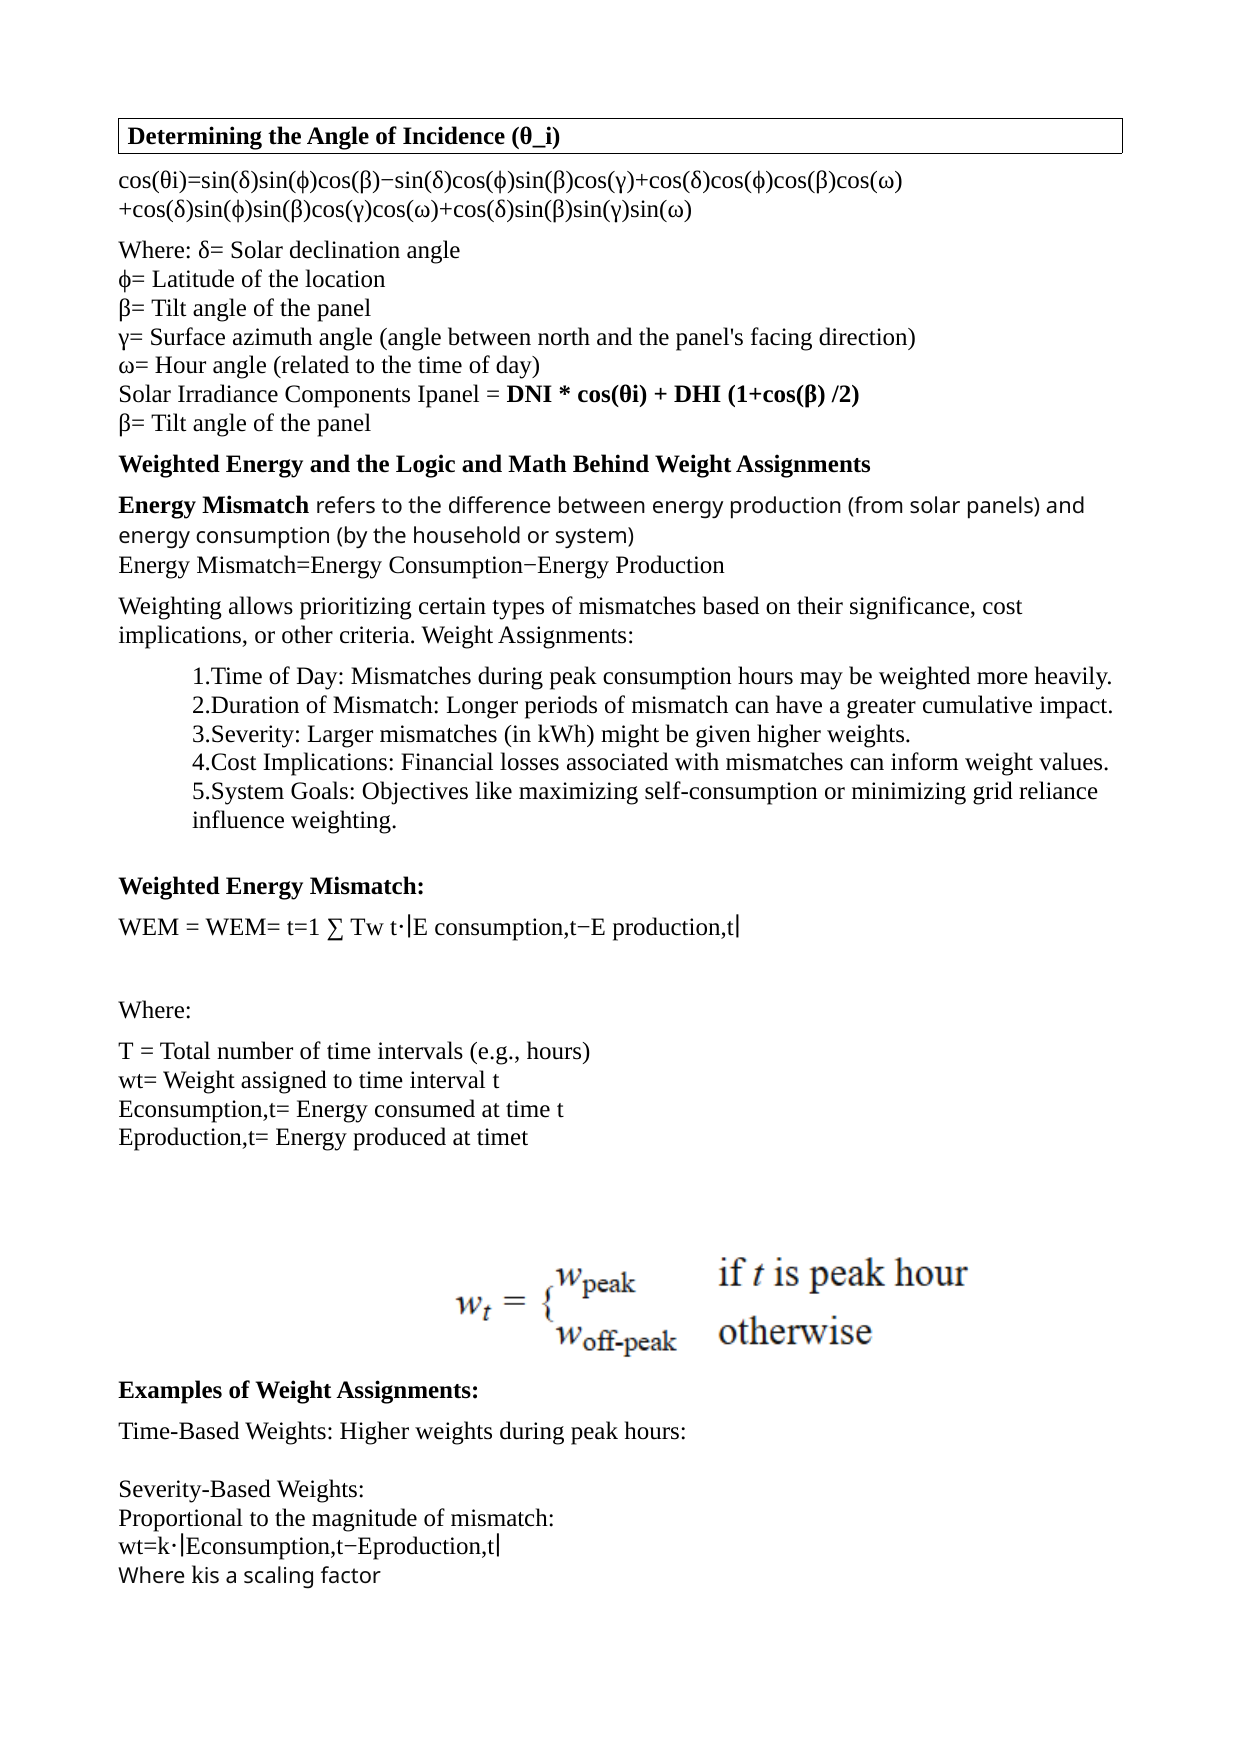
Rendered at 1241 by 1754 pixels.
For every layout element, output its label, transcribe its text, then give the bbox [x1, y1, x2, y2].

list Cost Implications: Financial losses associated with mismatches can inform weight values. [118, 747, 1122, 776]
list System Goals: Objectives like maximizing self-consumption or minimizing grid reliance influence weighting. [118, 776, 1122, 834]
text WEM = WEM= t=1 ∑ T​w t​⋅∣E consumption,t​−E production,t​∣ [118, 912, 1122, 941]
text Where: δ= Solar declination angle ϕ= Latitude of the location β= Tilt angle of the panel γ= Surface azimuth angle (angle between north and the panel's facing direction) ω= Hour angle (related to the time of day) Solar Irradiance Components Ipanel = DNI * cos(θi) + DHI (1+cos(β) /2) β= Tilt angle of the panel [118, 235, 1122, 437]
text Weighting allows prioritizing certain types of mismatches based on their significance, cost implications, or other criteria. Weight Assignments: [118, 591, 1122, 649]
list Time of Day: Mismatches during peak consumption hours may be weighted more heavily. [118, 661, 1122, 690]
text Weighted Energy and the Logic and Math Behind Weight Assignments [118, 449, 1122, 478]
text Determining the Angle of Incidence (θ_i) [119, 119, 1122, 153]
list Severity: Larger mismatches (in kWh) might be given higher weights. [118, 719, 1122, 747]
text Time-Based Weights: Higher weights during peak hours: ​ Severity-Based Weights: Proportional to the magnitude of mismatch: wt​=k⋅∣Econsumption,t​−Eproduction,t​∣ Where kis a scaling factor [118, 1416, 1122, 1619]
list Duration of Mismatch: Longer periods of mismatch can have a greater cumulative impact. [118, 690, 1122, 719]
text Examples of Weight Assignments: [118, 1192, 1122, 1404]
subtitle Weighted Energy Mismatch: [118, 871, 1122, 900]
text T = Total number of time intervals (e.g., hours) wt= Weight assigned to time interval t Econsumption,t= Energy consumed at time t Eproduction,t= Energy produced at timet [118, 1036, 1122, 1180]
picture [403, 1205, 979, 1376]
text cos(θi​)=sin(δ)sin(ϕ)cos(β)−sin(δ)cos(ϕ)sin(β)cos(γ)+cos(δ)cos(ϕ)cos(β)cos(ω)+cos(δ)sin(ϕ)sin(β)cos(γ)cos(ω)+cos(δ)sin(β)sin(γ)sin(ω) [118, 165, 1122, 223]
text Where: [118, 995, 1122, 1024]
text Energy Mismatch refers to the difference between energy production (from solar panels) and energy consumption (by the household or system) Energy Mismatch=Energy Consumption−Energy Production [118, 490, 1122, 579]
